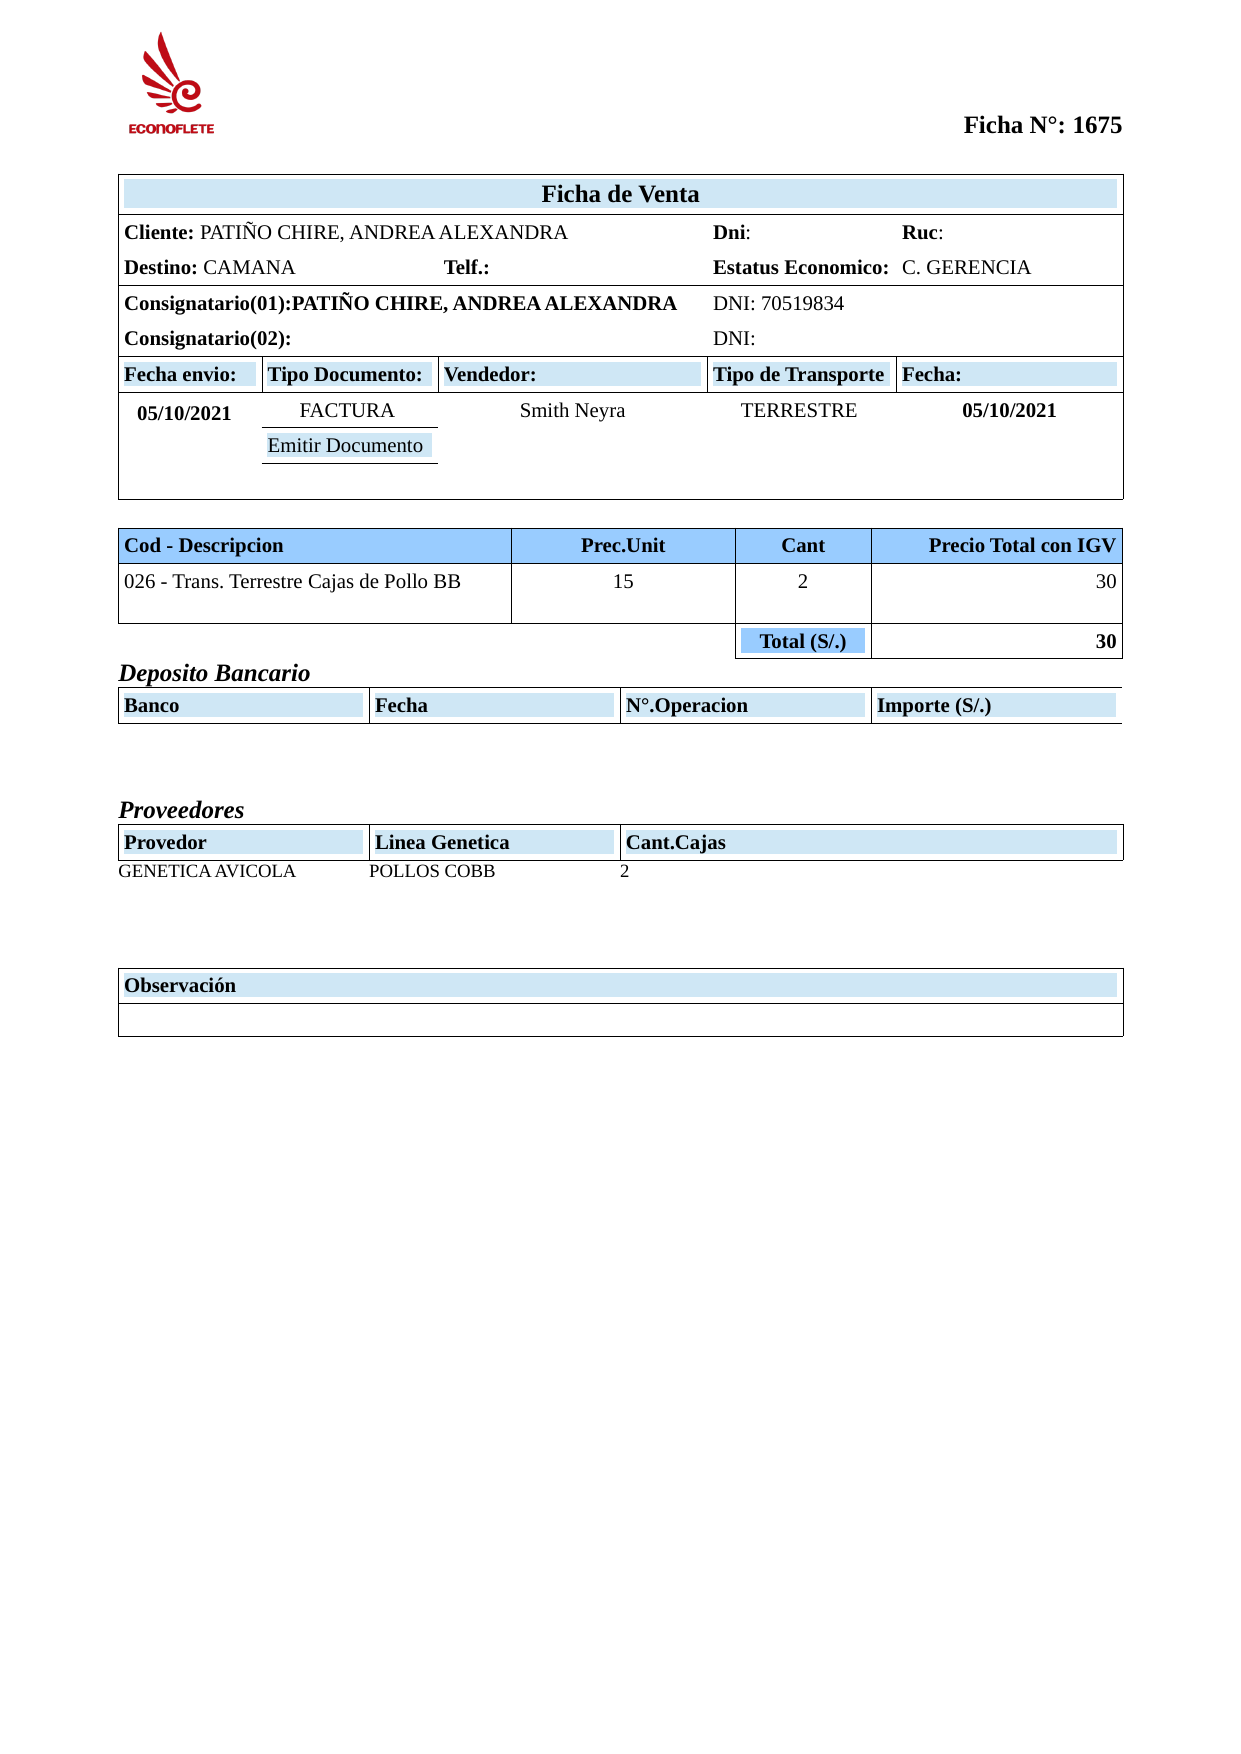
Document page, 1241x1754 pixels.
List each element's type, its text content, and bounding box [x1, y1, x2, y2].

table_cell [118, 747, 369, 771]
table_cell [369, 724, 620, 747]
table_cell GENETICA AVICOLA [118, 861, 369, 881]
table_cell [369, 881, 620, 903]
table_header Provedor [119, 825, 369, 859]
table_cell [511, 624, 735, 658]
table_cell [620, 924, 1123, 946]
table_cell [118, 881, 369, 903]
table_cell [118, 771, 369, 795]
table_cell Destino: CAMANA [119, 249, 438, 285]
table_header Importe (S/.) [872, 688, 1122, 723]
table_header Cant [736, 529, 871, 563]
table_cell [369, 747, 620, 771]
table_cell [620, 724, 871, 747]
table_cell [118, 946, 369, 967]
table_header Ficha de Venta [119, 175, 1123, 214]
table_cell [620, 747, 871, 771]
table_cell Consignatario(02): [119, 321, 707, 356]
table_header Cod - Descripcion [119, 529, 511, 563]
table_cell [369, 903, 620, 924]
table_cell [369, 946, 620, 967]
table_cell [118, 624, 511, 658]
table_cell [620, 946, 1123, 967]
text Deposito Bancario [118, 658, 1122, 687]
table_cell [118, 724, 369, 747]
text Proveedores [118, 795, 1122, 824]
table_header Prec.Unit [512, 529, 735, 563]
table_cell 05/10/2021 [896, 393, 1123, 498]
table_cell C. GERENCIA [896, 249, 1123, 285]
table_cell DNI: [707, 321, 1123, 356]
table_header Observación [119, 969, 1123, 1003]
table_cell Ruc: [896, 215, 1123, 249]
table_cell [620, 771, 871, 795]
table_cell 30 [872, 624, 1122, 658]
table_cell [871, 771, 1122, 795]
table_cell Fecha envio: [119, 357, 262, 392]
table_header Fecha [370, 688, 620, 723]
table_cell Estatus Economico: [707, 249, 896, 285]
table_cell 30 [872, 564, 1122, 623]
table_cell Dni: [707, 215, 896, 249]
table_cell [118, 903, 369, 924]
table_cell 05/10/2021 [119, 393, 262, 498]
picture [118, 31, 225, 134]
table_cell FACTURA [262, 393, 438, 427]
table_cell Emitir Documento [262, 428, 438, 463]
table_cell [620, 881, 1123, 903]
table_cell 15 [512, 564, 735, 623]
table_cell 2 [736, 564, 871, 623]
table_cell Smith Neyra [438, 393, 707, 498]
table_cell Vendedor: [439, 357, 707, 392]
table_cell 2 [620, 861, 1123, 881]
table_cell [369, 771, 620, 795]
table_cell [369, 924, 620, 946]
table_cell [871, 724, 1122, 747]
table_header Banco [119, 688, 369, 723]
table_cell POLLOS COBB [369, 861, 620, 881]
table_cell [119, 1004, 1123, 1036]
table_cell [262, 464, 438, 498]
table_cell Tipo de Transporte [708, 357, 896, 392]
table_header Linea Genetica [370, 825, 620, 859]
table_cell [620, 903, 1123, 924]
table_cell TERRESTRE [707, 393, 896, 498]
table_header Cant.Cajas [621, 825, 1123, 859]
table_cell Tipo Documento: [263, 357, 438, 392]
table_header Precio Total con IGV [872, 529, 1122, 563]
table_cell DNI: 70519834 [707, 286, 1123, 321]
table_cell 026 - Trans. Terrestre Cajas de Pollo BB [119, 564, 511, 623]
table_cell [118, 924, 369, 946]
table_header N°.Operacion [621, 688, 871, 723]
table_cell [871, 747, 1122, 771]
table_cell Cliente: PATIÑO CHIRE, ANDREA ALEXANDRA [119, 215, 707, 249]
table_cell Telf.: [438, 249, 707, 285]
table_cell Consignatario(01):PATIÑO CHIRE, ANDREA ALEXANDRA [119, 286, 707, 321]
table_cell Total (S/.) [736, 624, 871, 658]
table_cell Fecha: [897, 357, 1123, 392]
